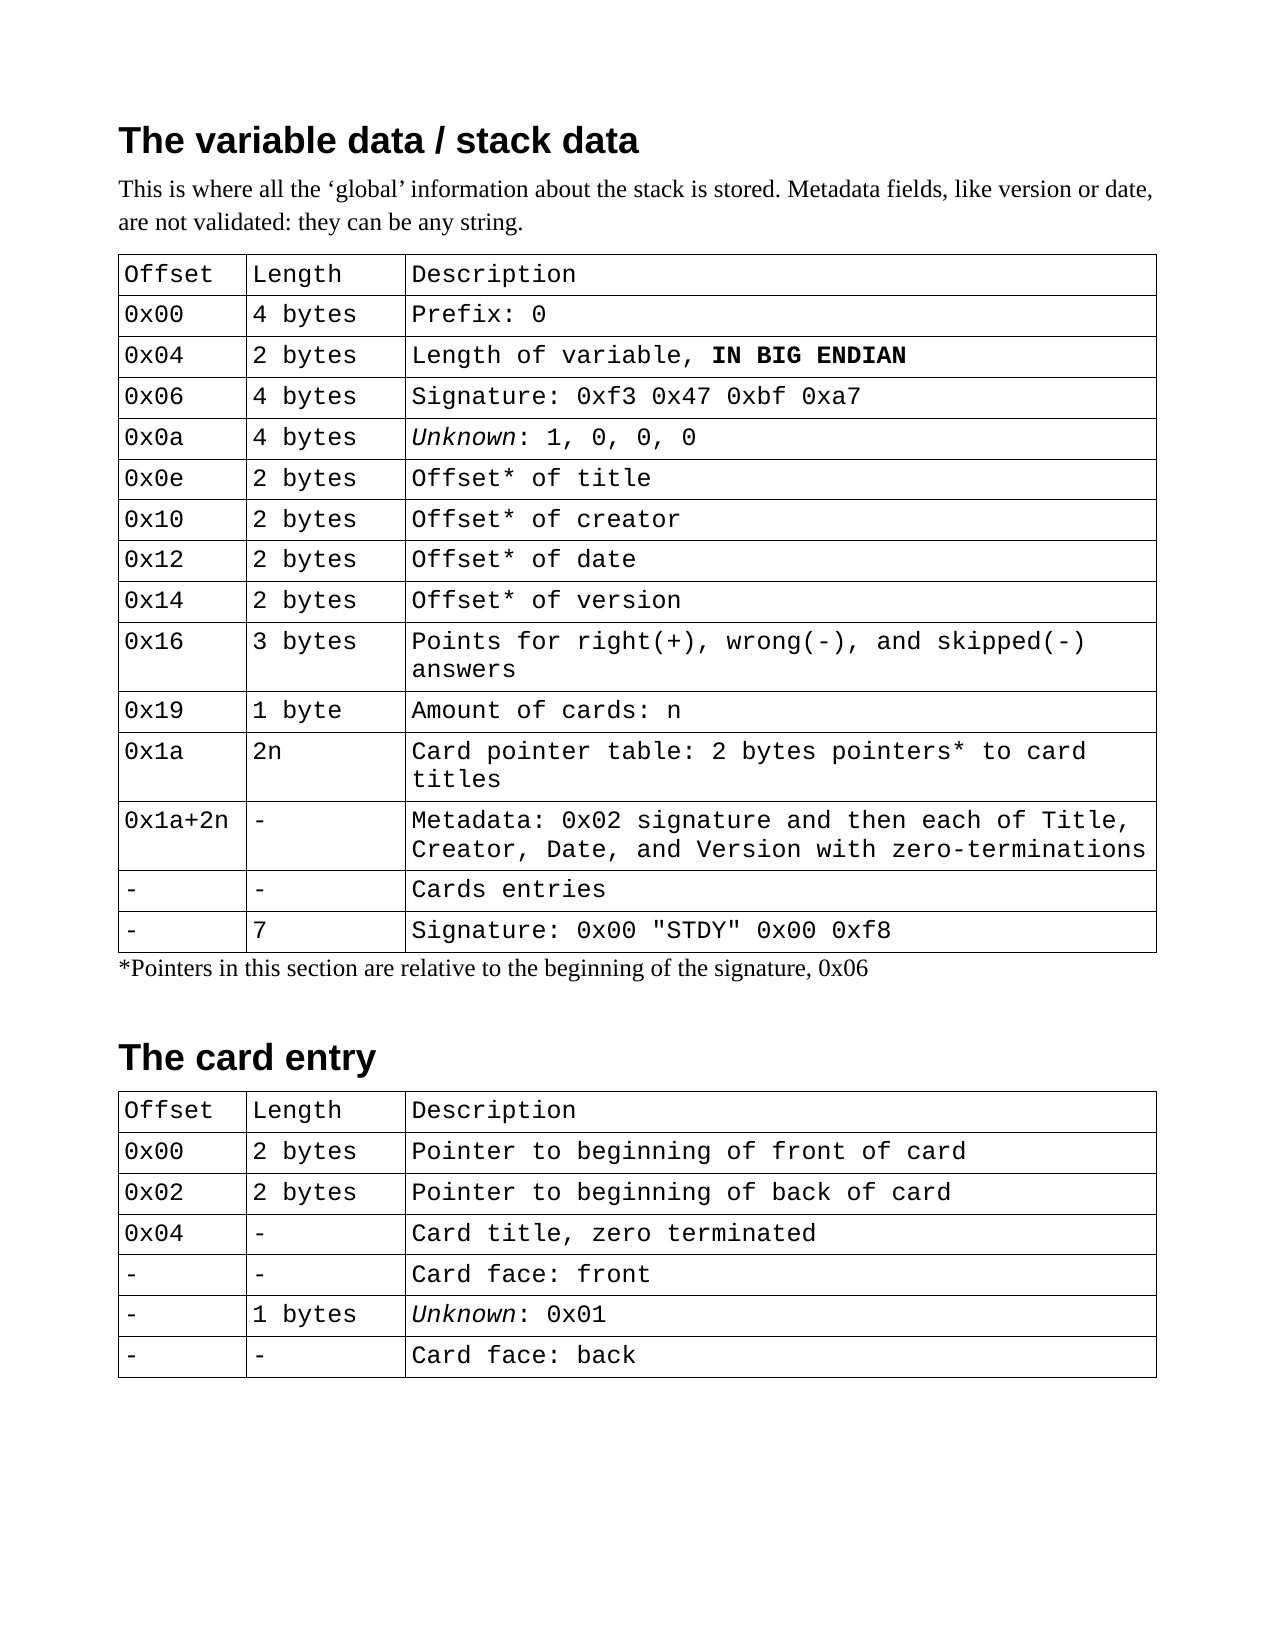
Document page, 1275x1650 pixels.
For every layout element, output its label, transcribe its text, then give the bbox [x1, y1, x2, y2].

table_cell Cards entries [406, 871, 1156, 911]
table_cell 0x10 [119, 500, 246, 540]
table_cell 2 bytes [247, 1133, 405, 1173]
table_cell Signature: 0x00 "STDY" 0x00 0xf8 [406, 912, 1156, 952]
table_cell 4 bytes [247, 378, 405, 418]
table_cell 0x00 [119, 1133, 246, 1173]
table_cell 0x1a+2n [119, 802, 246, 870]
table_cell Amount of cards: n [406, 692, 1156, 732]
table_cell 0x02 [119, 1174, 246, 1213]
table_cell - [119, 1337, 246, 1377]
table_cell - [247, 1337, 405, 1377]
table_cell 0x0e [119, 460, 246, 499]
table_cell Card pointer table: 2 bytes pointers* to card titles [406, 733, 1156, 801]
table_cell 0x00 [119, 296, 246, 336]
table_cell Offset* of title [406, 460, 1156, 499]
table_cell 4 bytes [247, 419, 405, 458]
table_header Length [247, 1092, 405, 1132]
table_cell Pointer to beginning of back of card [406, 1174, 1156, 1213]
table_cell 2 bytes [247, 337, 405, 377]
table_header Length [247, 255, 405, 295]
table_cell 0x0a [119, 419, 246, 458]
table_cell 0x06 [119, 378, 246, 418]
table_cell - [247, 1255, 405, 1295]
table_cell 0x12 [119, 541, 246, 581]
text This is where all the ‘global’ information about the stack is stored. Metadata fields, like version or date, are not validated: they can be any string. [118, 174, 1157, 236]
table_cell 0x14 [119, 582, 246, 622]
table_cell Points for right(+), wrong(-), and skipped(-) answers [406, 623, 1156, 691]
table_cell Unknown: 0x01 [406, 1296, 1156, 1336]
table_cell - [247, 802, 405, 870]
table_header Description [406, 255, 1156, 295]
table_cell 0x1a [119, 733, 246, 801]
table_cell 0x16 [119, 623, 246, 691]
text *Pointers in this section are relative to the beginning of the signature, 0x06 [118, 953, 1157, 982]
table_cell Metadata: 0x02 signature and then each of Title, Creator, Date, and Version with zero-terminations [406, 802, 1156, 870]
table_cell Unknown: 1, 0, 0, 0 [406, 419, 1156, 458]
table_cell 2 bytes [247, 500, 405, 540]
subtitle The card entry [118, 1035, 1157, 1078]
table_cell 2 bytes [247, 541, 405, 581]
table_cell 2n [247, 733, 405, 801]
table_cell 2 bytes [247, 582, 405, 622]
table_header Offset [119, 255, 246, 295]
table_cell Prefix: 0 [406, 296, 1156, 336]
table_cell Card title, zero terminated [406, 1215, 1156, 1254]
table_cell - [119, 1255, 246, 1295]
table_cell - [119, 912, 246, 952]
table_cell 1 bytes [247, 1296, 405, 1336]
table_cell Card face: front [406, 1255, 1156, 1295]
table_cell Signature: 0xf3 0x47 0xbf 0xa7 [406, 378, 1156, 418]
table_cell - [247, 1215, 405, 1254]
table_cell - [247, 871, 405, 911]
table_header Description [406, 1092, 1156, 1132]
table_cell 0x19 [119, 692, 246, 732]
table_cell Offset* of version [406, 582, 1156, 622]
table_cell Offset* of creator [406, 500, 1156, 540]
subtitle The variable data / stack data [118, 118, 1157, 161]
table_cell 2 bytes [247, 460, 405, 499]
table_cell Pointer to beginning of front of card [406, 1133, 1156, 1173]
table_cell Card face: back [406, 1337, 1156, 1377]
table_cell 0x04 [119, 337, 246, 377]
table_cell 4 bytes [247, 296, 405, 336]
table_cell Length of variable, IN BIG ENDIAN [406, 337, 1156, 377]
table_cell - [119, 871, 246, 911]
table_cell Offset* of date [406, 541, 1156, 581]
table_cell 1 byte [247, 692, 405, 732]
table_cell 3 bytes [247, 623, 405, 691]
table_cell - [119, 1296, 246, 1336]
table_cell 7 [247, 912, 405, 952]
table_cell 0x04 [119, 1215, 246, 1254]
table_header Offset [119, 1092, 246, 1132]
table_cell 2 bytes [247, 1174, 405, 1213]
